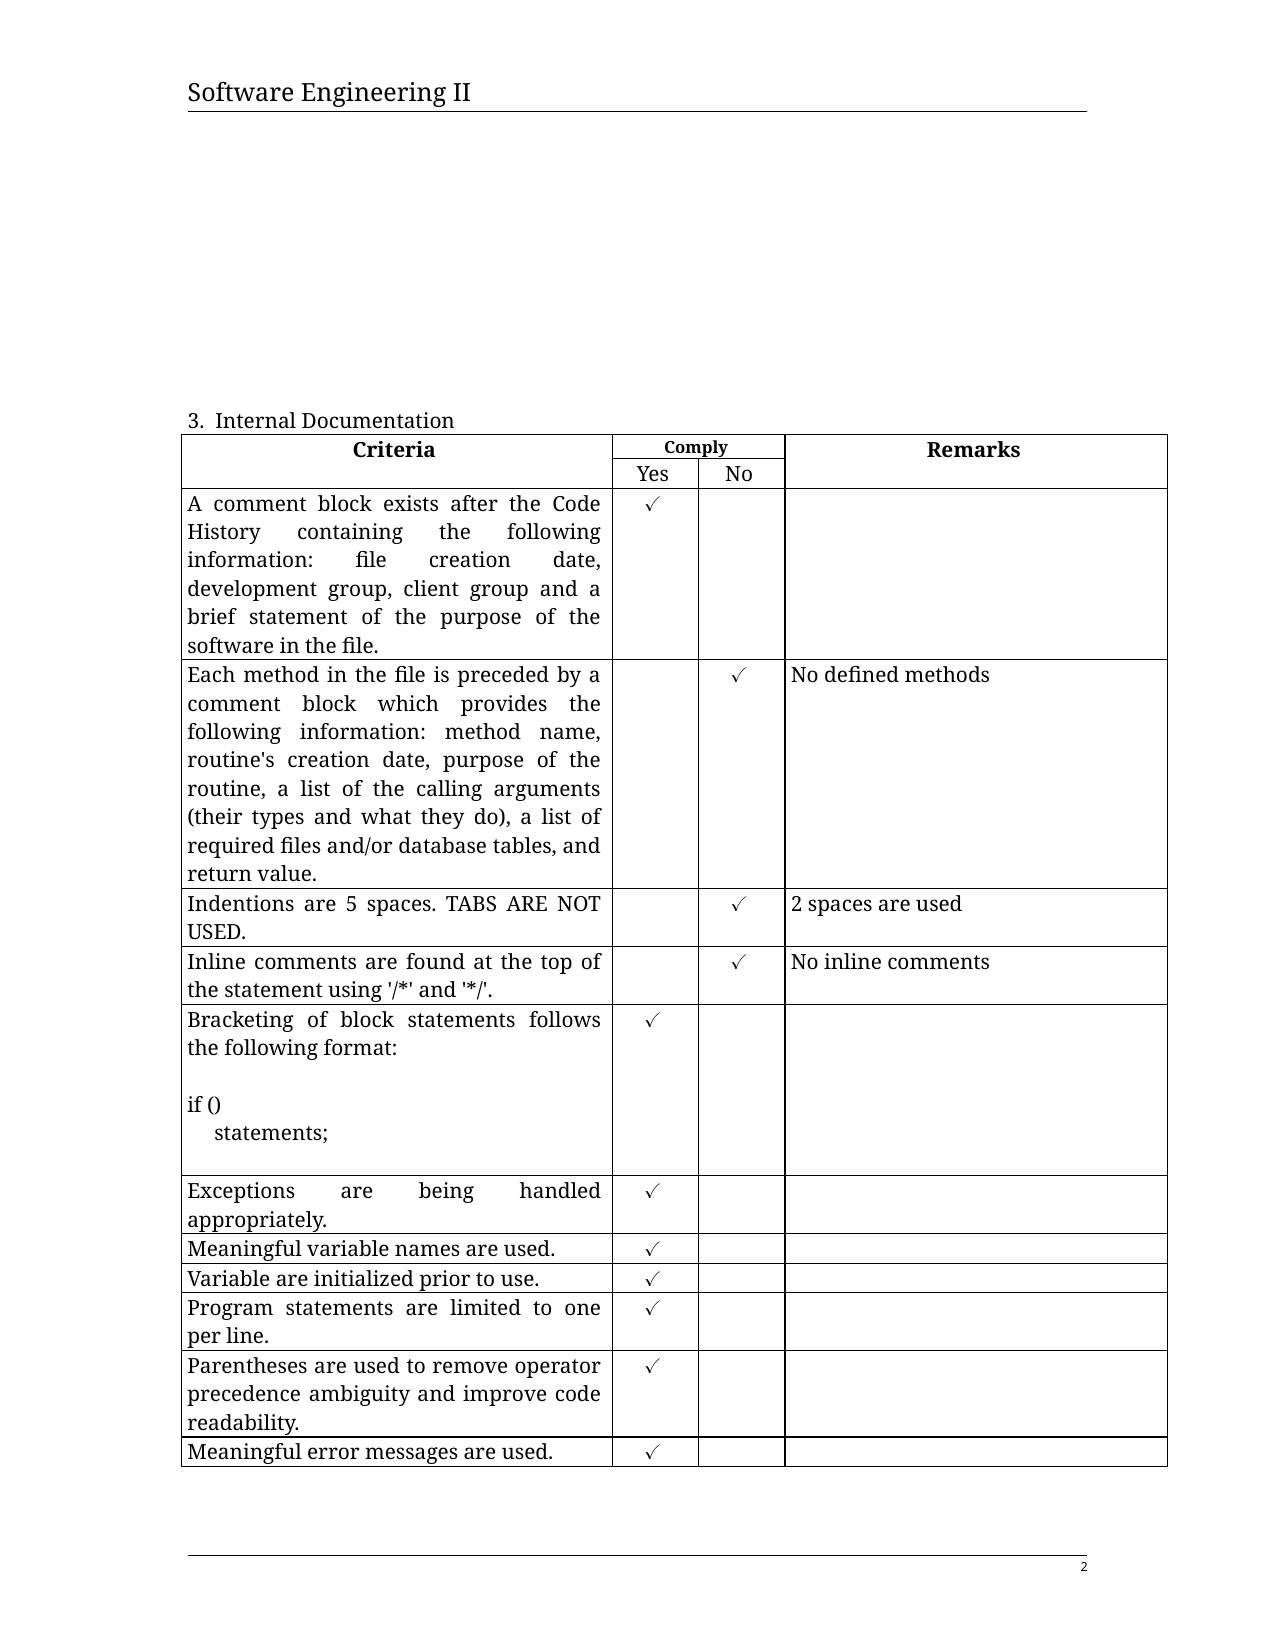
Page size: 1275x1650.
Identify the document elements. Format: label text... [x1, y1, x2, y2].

table_header Remarks [786, 435, 1167, 488]
table_cell ✓ [613, 1176, 698, 1233]
table_cell ✓ [699, 660, 784, 888]
table_cell [786, 1293, 1167, 1350]
table_cell No defined methods [786, 660, 1167, 888]
table_cell Each method in the file is preceded by a comment block which provides the following information: method name, routine's creation date, purpose of the routine, a list of the calling arguments (their types and what they do), a list of required files and/or database tables, and return value. [182, 660, 612, 888]
table_cell [699, 1005, 784, 1175]
table_cell [699, 1438, 784, 1466]
table_cell 2 spaces are used [786, 889, 1167, 946]
table_cell [786, 1351, 1167, 1436]
table_header Comply [613, 435, 784, 458]
table_cell No inline comments [786, 947, 1167, 1004]
table_cell ✓ [613, 489, 698, 659]
table_cell [786, 1264, 1167, 1292]
table_cell ✓ [699, 947, 784, 1004]
table_cell [786, 1176, 1167, 1233]
table_cell [699, 1293, 784, 1350]
table_cell ✓ [699, 889, 784, 946]
table_cell ✓ [613, 1234, 698, 1263]
table_cell Meaningful error messages are used. [182, 1438, 612, 1466]
table_cell Exceptions are being handled appropriately. [182, 1176, 612, 1233]
table_cell [613, 889, 698, 946]
table_cell No [699, 459, 784, 488]
table_cell [786, 1005, 1167, 1175]
table_cell [699, 1234, 784, 1263]
table_cell Inline comments are found at the top of the statement using '/*' and '*/'. [182, 947, 612, 1004]
table_cell ✓ [613, 1351, 698, 1436]
text 3. Internal Documentation [187, 406, 1087, 434]
table_cell Indentions are 5 spaces. TABS ARE NOT USED. [182, 889, 612, 946]
table_cell Meaningful variable names are used. [182, 1234, 612, 1263]
table_cell [786, 1438, 1167, 1466]
table_cell [699, 489, 784, 659]
table_cell ✓ [613, 1438, 698, 1466]
table_cell Yes [613, 459, 698, 488]
table_cell A comment block exists after the Code History containing the following information: file creation date, development group, client group and a brief statement of the purpose of the software in the file. [182, 489, 612, 659]
table_cell [699, 1264, 784, 1292]
table_cell ✓ [613, 1264, 698, 1292]
table_cell [699, 1351, 784, 1436]
table_cell Bracketing of block statements follows the following format: if () statements; [182, 1005, 612, 1175]
table_cell [786, 489, 1167, 659]
table_cell Parentheses are used to remove operator precedence ambiguity and improve code readability. [182, 1351, 612, 1436]
table_cell [786, 1234, 1167, 1263]
table_header Criteria [182, 435, 612, 488]
table_cell Program statements are limited to one per line. [182, 1293, 612, 1350]
table_cell Variable are initialized prior to use. [182, 1264, 612, 1292]
table_cell ✓ [613, 1293, 698, 1350]
table_cell ✓ [613, 1005, 698, 1175]
table_cell [699, 1176, 784, 1233]
table_cell [613, 660, 698, 888]
table_cell [613, 947, 698, 1004]
